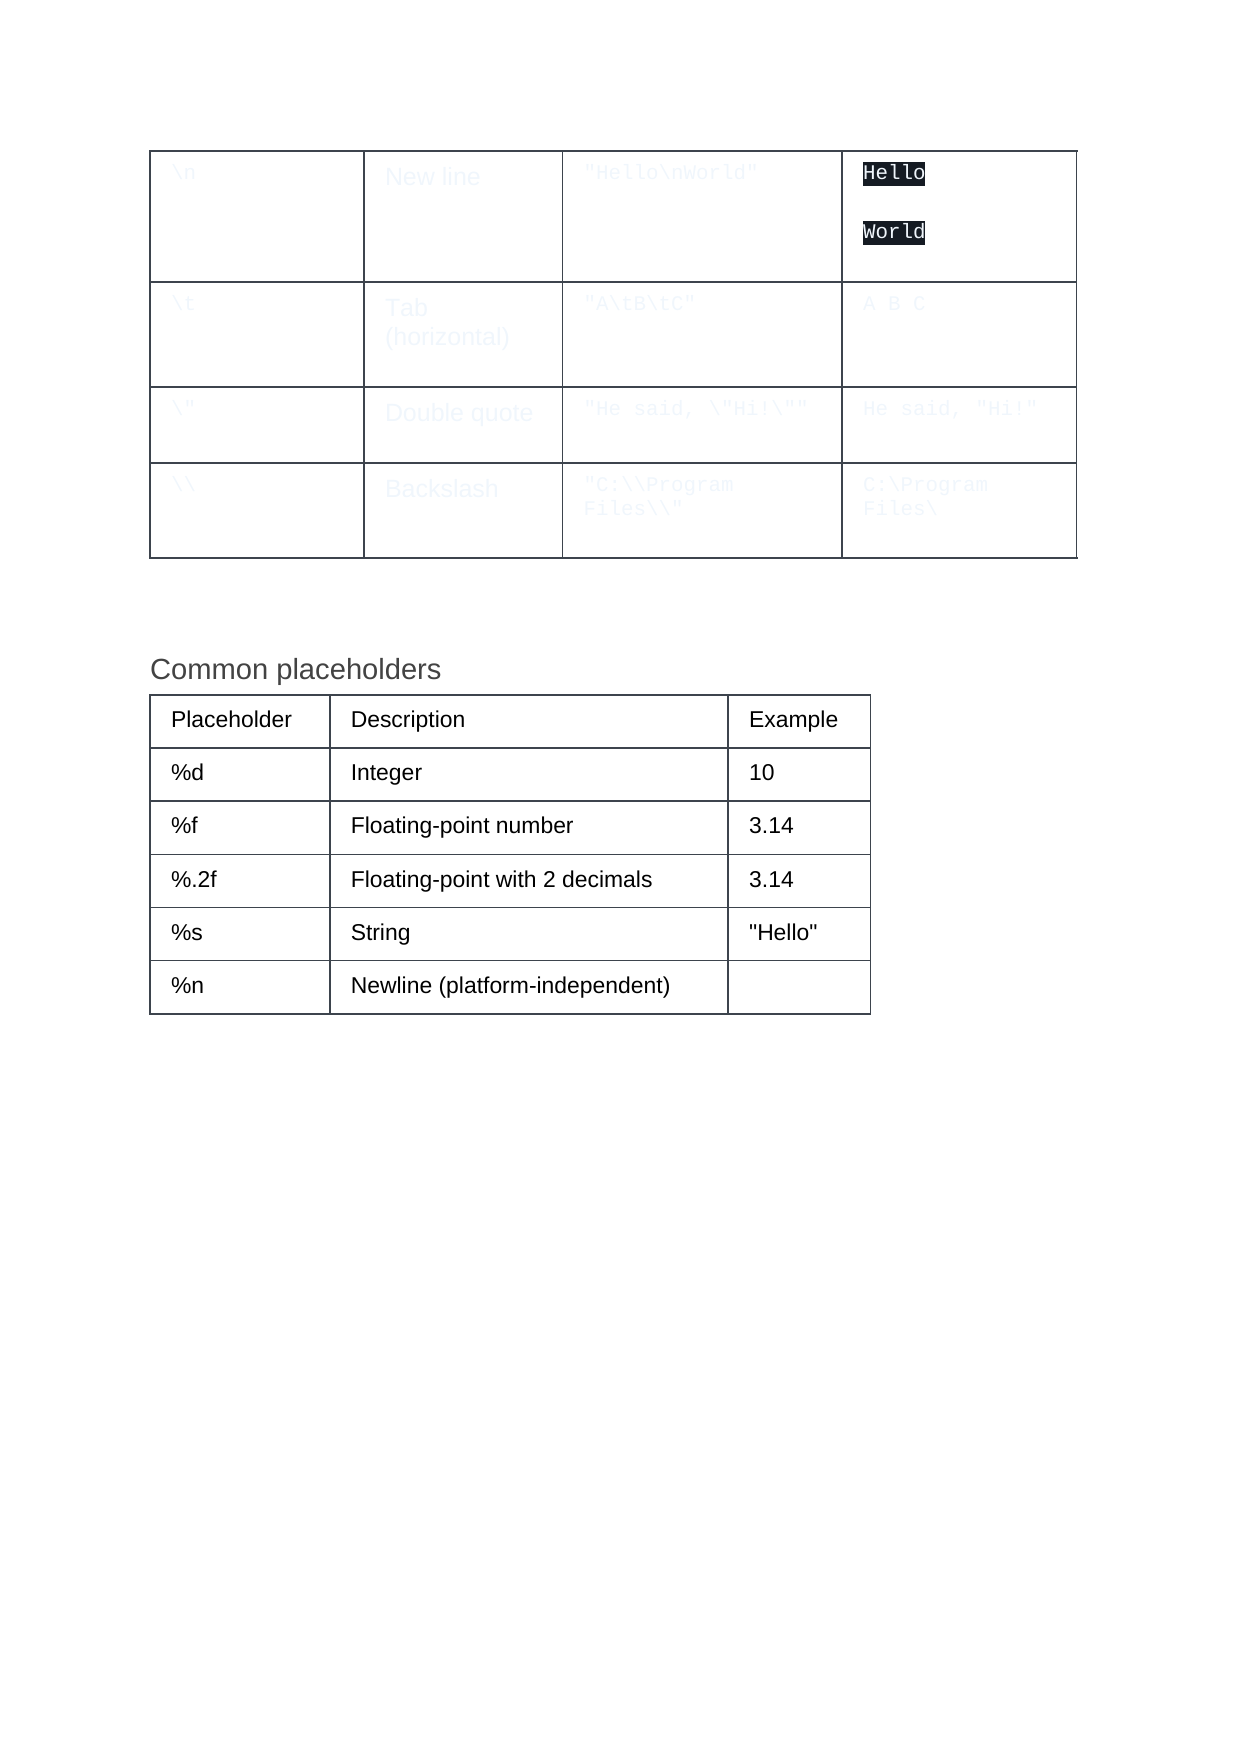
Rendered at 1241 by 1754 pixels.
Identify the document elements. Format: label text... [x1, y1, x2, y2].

table_cell Backslash [365, 464, 562, 557]
table_cell "C:\\Program Files\\" [563, 464, 841, 557]
table_cell \" [151, 388, 363, 462]
table_cell \n [151, 152, 363, 281]
table_cell A B C [843, 283, 1076, 386]
table_cell Floating-point number [331, 802, 727, 853]
table_cell Hello World [843, 152, 1076, 281]
table_cell \\ [151, 464, 363, 557]
table_cell 10 [729, 749, 870, 800]
table_header Description [331, 696, 727, 747]
table_cell \t [151, 283, 363, 386]
table_cell %.2f [151, 855, 329, 907]
table_cell Newline (platform-independent) [331, 961, 727, 1013]
table_cell "He said, \"Hi!\"" [563, 388, 841, 462]
table_cell "Hello" [729, 908, 870, 960]
table_header Example [729, 696, 870, 747]
table_cell C:\Program Files\ [843, 464, 1076, 557]
table_cell %s [151, 908, 329, 960]
table_cell "A\tB\tC" [563, 283, 841, 386]
table_cell %f [151, 802, 329, 853]
table_cell 3.14 [729, 802, 870, 853]
table_cell New line [365, 152, 562, 281]
table_cell Integer [331, 749, 727, 800]
table_cell Double quote [365, 388, 562, 462]
table_cell [729, 961, 870, 1013]
table_cell 3.14 [729, 855, 870, 907]
table_cell %d [151, 749, 329, 800]
table_cell Floating-point with 2 decimals [331, 855, 727, 907]
table_cell Tab (horizontal) [365, 283, 562, 386]
table_cell String [331, 908, 727, 960]
subtitle Common placeholders [150, 652, 1090, 686]
table_cell "Hello\nWorld" [563, 152, 841, 281]
table_cell He said, "Hi!" [843, 388, 1076, 462]
table_header Placeholder [151, 696, 329, 747]
table_cell %n [151, 961, 329, 1013]
